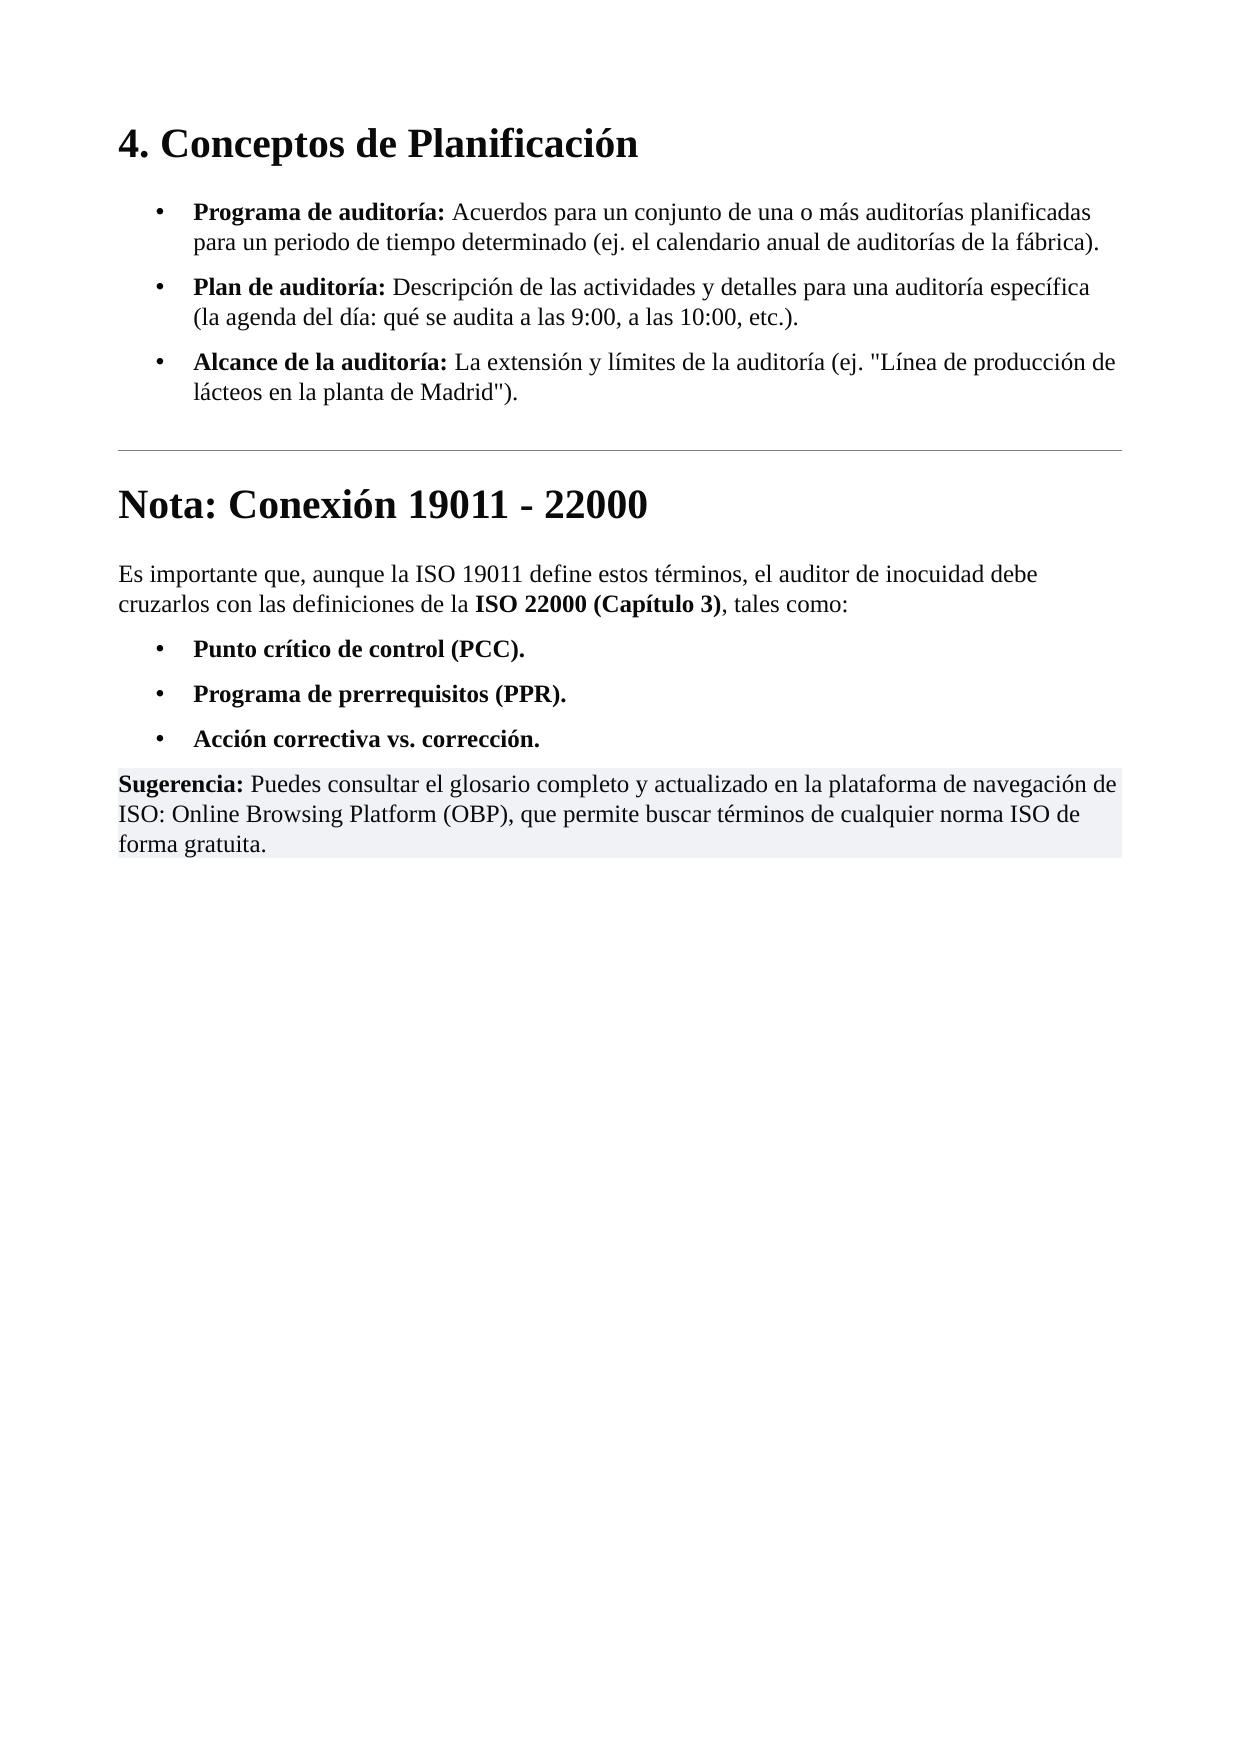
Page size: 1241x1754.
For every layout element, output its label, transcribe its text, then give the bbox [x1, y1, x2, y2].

list Plan de auditoría: Descripción de las actividades y detalles para una auditoría específica (la agenda del día: qué se audita a las 9:00, a las 10:00, etc.). [156, 271, 1122, 331]
list Programa de prerrequisitos (PPR). [156, 678, 1122, 708]
list Acción correctiva vs. corrección. [156, 723, 1122, 753]
list Alcance de la auditoría: La extensión y límites de la auditoría (ej. "Línea de producción de lácteos en la planta de Madrid"). [156, 346, 1122, 406]
list Punto crítico de control (PCC). [156, 633, 1122, 663]
text Nota: Conexión 19011 - 22000 [118, 480, 1122, 528]
list Programa de auditoría: Acuerdos para un conjunto de una o más auditorías planificadas para un periodo de tiempo determinado (ej. el calendario anual de auditorías de la fábrica). [156, 196, 1122, 256]
text 4. Conceptos de Planificación [118, 118, 1122, 166]
text Es importante que, aunque la ISO 19011 define estos términos, el auditor de inocuidad debe cruzarlos con las definiciones de la ISO 22000 (Capítulo 3), tales como: [118, 558, 1122, 618]
text Sugerencia: Puedes consultar el glosario completo y actualizado en la plataforma de navegación de ISO: Online Browsing Platform (OBP), que permite buscar términos de cualquier norma ISO de forma gratuita. [118, 768, 1122, 858]
